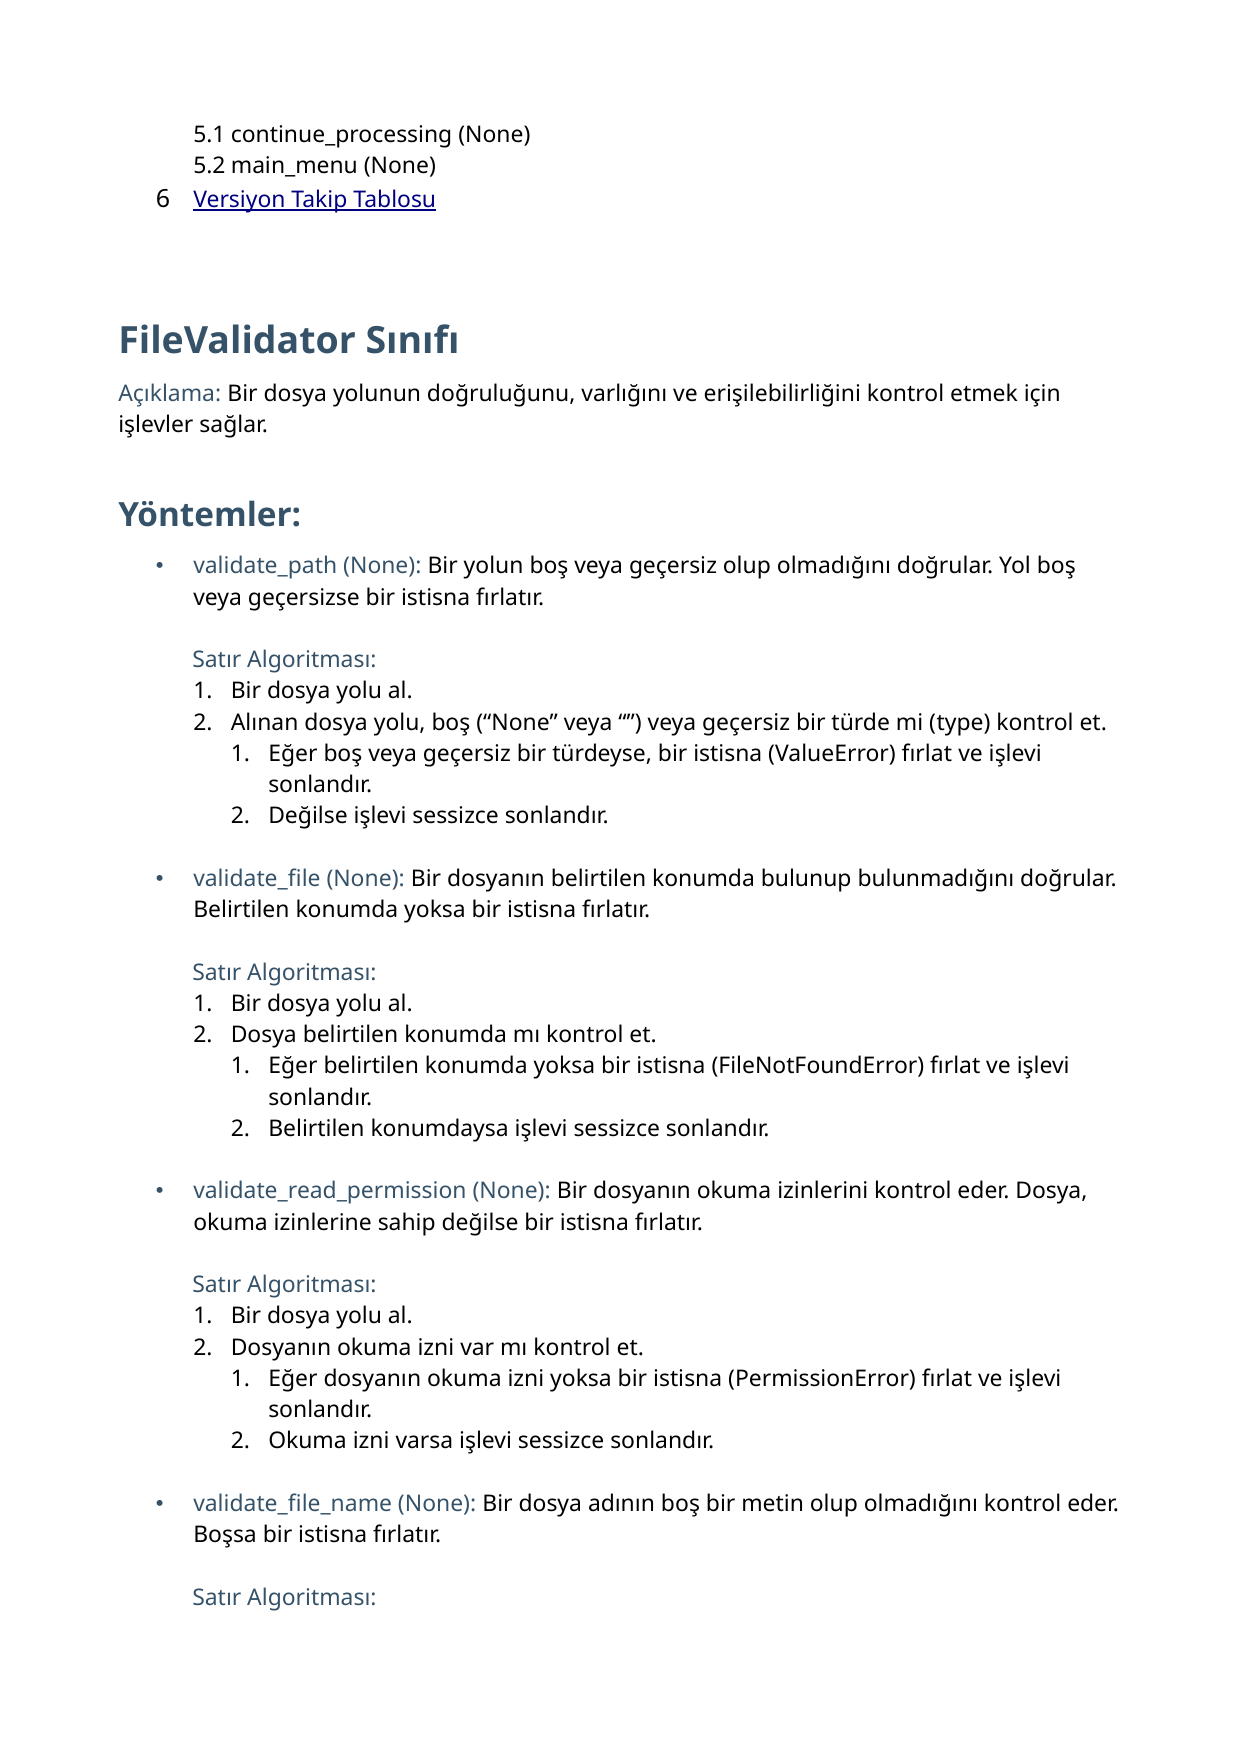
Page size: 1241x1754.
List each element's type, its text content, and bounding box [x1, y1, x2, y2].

list continue_processing (None) [193, 118, 1122, 149]
list validate_path (None): Bir yolun boş veya geçersiz olup olmadığını doğrular. Yol boş veya geçersizse bir istisna fırlatır. [156, 549, 1122, 612]
text Satır Algoritması: [118, 643, 1122, 674]
list main_menu (None) [193, 149, 1122, 181]
list Belirtilen konumdaysa işlevi sessizce sonlandır. [231, 1112, 1122, 1143]
list Okuma izni varsa işlevi sessizce sonlandır. [231, 1424, 1122, 1455]
list Dosya belirtilen konumda mı kontrol et. [193, 1018, 1122, 1049]
list validate_file_name (None): Bir dosya adının boş bir metin olup olmadığını kontrol eder. Boşsa bir istisna fırlatır. [156, 1487, 1122, 1549]
list validate_read_permission (None): Bir dosyanın okuma izinlerini kontrol eder. Dosya, okuma izinlerine sahip değilse bir istisna fırlatır. [156, 1174, 1122, 1237]
list Bir dosya yolu al. [193, 987, 1122, 1018]
list Dosyanın okuma izni var mı kontrol et. [193, 1330, 1122, 1362]
list Alınan dosya yolu, boş (“None” veya “”) veya geçersiz bir türde mi (type) kontrol et. [193, 705, 1122, 737]
list Eğer belirtilen konumda yoksa bir istisna (FileNotFoundError) fırlat ve işlevi sonlandır. [231, 1049, 1122, 1112]
text Açıklama: Bir dosya yolunun doğruluğunu, varlığını ve erişilebilirliğini kontrol etmek için işlevler sağlar. [118, 377, 1122, 439]
text Satır Algoritması: [118, 955, 1122, 987]
subtitle FileValidator Sınıfı [118, 313, 1122, 364]
text Satır Algoritması: [118, 1268, 1122, 1299]
list Eğer boş veya geçersiz bir türdeyse, bir istisna (ValueError) fırlat ve işlevi sonlandır. [231, 737, 1122, 799]
list Değilse işlevi sessizce sonlandır. [231, 799, 1122, 830]
list Versiyon Takip Tablosu [156, 181, 1122, 215]
list Bir dosya yolu al. [193, 1299, 1122, 1330]
list Bir dosya yolu al. [193, 674, 1122, 705]
list Eğer dosyanın okuma izni yoksa bir istisna (PermissionError) fırlat ve işlevi sonlandır. [231, 1362, 1122, 1424]
subtitle Yöntemler: [118, 491, 1122, 537]
text Satır Algoritması: [118, 1580, 1122, 1612]
list validate_file (None): Bir dosyanın belirtilen konumda bulunup bulunmadığını doğrular. Belirtilen konumda yoksa bir istisna fırlatır. [156, 862, 1122, 924]
